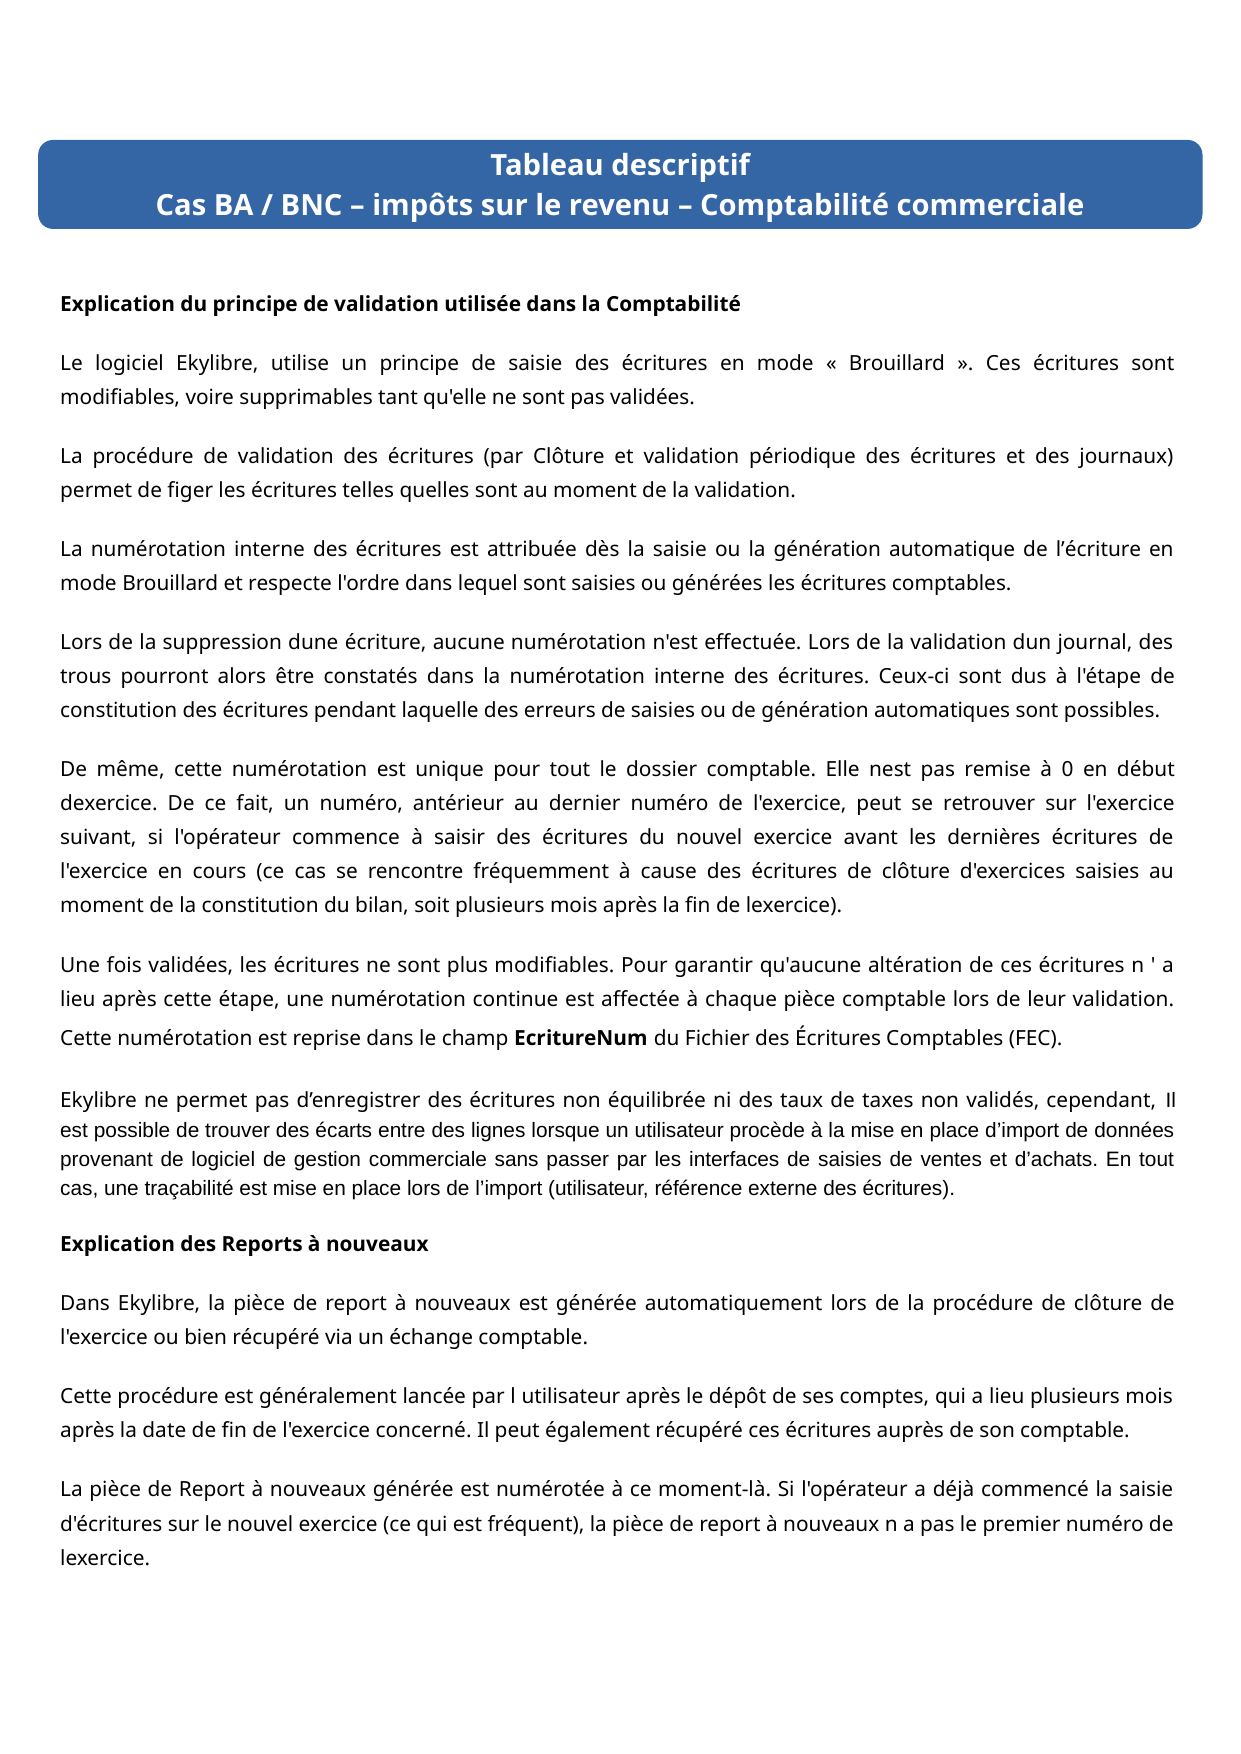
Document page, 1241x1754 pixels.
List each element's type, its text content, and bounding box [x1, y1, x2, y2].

text Ekylibre ne permet pas d’enregistrer des écritures non équilibrée ni des taux de taxes non validés, cependant, Il est possible de trouver des écarts entre des lignes lorsque un utilisateur procède à la mise en place d’import de données provenant de logiciel de gestion commerciale sans passer par les interfaces de saisies de ventes et d’achats. En tout cas, une traçabilité est mise en place lors de l’import (utilisateur, référence externe des écritures). [60, 1085, 1176, 1199]
text Dans Ekylibre, la pièce de report à nouveaux est générée automatiquement lors de la procédure de clôture de l'exercice ou bien récupéré via un échange comptable. [60, 1288, 1176, 1351]
text La numérotation interne des écritures est attribuée dès la saisie ou la génération automatique de l’écriture en mode Brouillard et respecte l'ordre dans lequel sont saisies ou générées les écritures comptables. [60, 534, 1176, 597]
text La procédure de validation des écritures (par Clôture et validation périodique des écritures et des journaux) permet de figer les écritures telles quelles sont au moment de la validation. [60, 441, 1176, 503]
text Le logiciel Ekylibre, utilise un principe de saisie des écritures en mode « Brouillard ». Ces écritures sont modifiables, voire supprimables tant qu'elle ne sont pas validées. [60, 348, 1176, 410]
text Explication des Reports à nouveaux [60, 1229, 1176, 1258]
text Lors de la suppression dune écriture, aucune numérotation n'est effectuée. Lors de la validation dun journal, des trous pourront alors être constatés dans la numérotation interne des écritures. Ceux-ci sont dus à l'étape de constitution des écritures pendant laquelle des erreurs de saisies ou de génération automatiques sont possibles. [60, 627, 1176, 724]
text Explication du principe de validation utilisée dans la Comptabilité [60, 289, 1176, 317]
text La pièce de Report à nouveaux générée est numérotée à ce moment-là. Si l'opérateur a déjà commencé la saisie d'écritures sur le nouvel exercice (ce qui est fréquent), la pièce de report à nouveaux n a pas le premier numéro de lexercice. [60, 1474, 1176, 1571]
text Cette procédure est généralement lancée par l utilisateur après le dépôt de ses comptes, qui a lieu plusieurs mois après la date de fin de l'exercice concerné. Il peut également récupéré ces écritures auprès de son comptable. [60, 1381, 1176, 1444]
text Une fois validées, les écritures ne sont plus modifiables. Pour garantir qu'aucune altération de ces écritures n ' a lieu après cette étape, une numérotation continue est affectée à chaque pièce comptable lors de leur validation. Cette numérotation est reprise dans le champ EcritureNum du Fichier des Écritures Comptables (FEC). [60, 950, 1176, 1053]
text De même, cette numérotation est unique pour tout le dossier comptable. Elle nest pas remise à 0 en début dexercice. De ce fait, un numéro, antérieur au dernier numéro de l'exercice, peut se retrouver sur l'exercice suivant, si l'opérateur commence à saisir des écritures du nouvel exercice avant les dernières écritures de l'exercice en cours (ce cas se rencontre fréquemment à cause des écritures de clôture d'exercices saisies au moment de la constitution du bilan, soit plusieurs mois après la fin de lexercice). [60, 754, 1176, 919]
